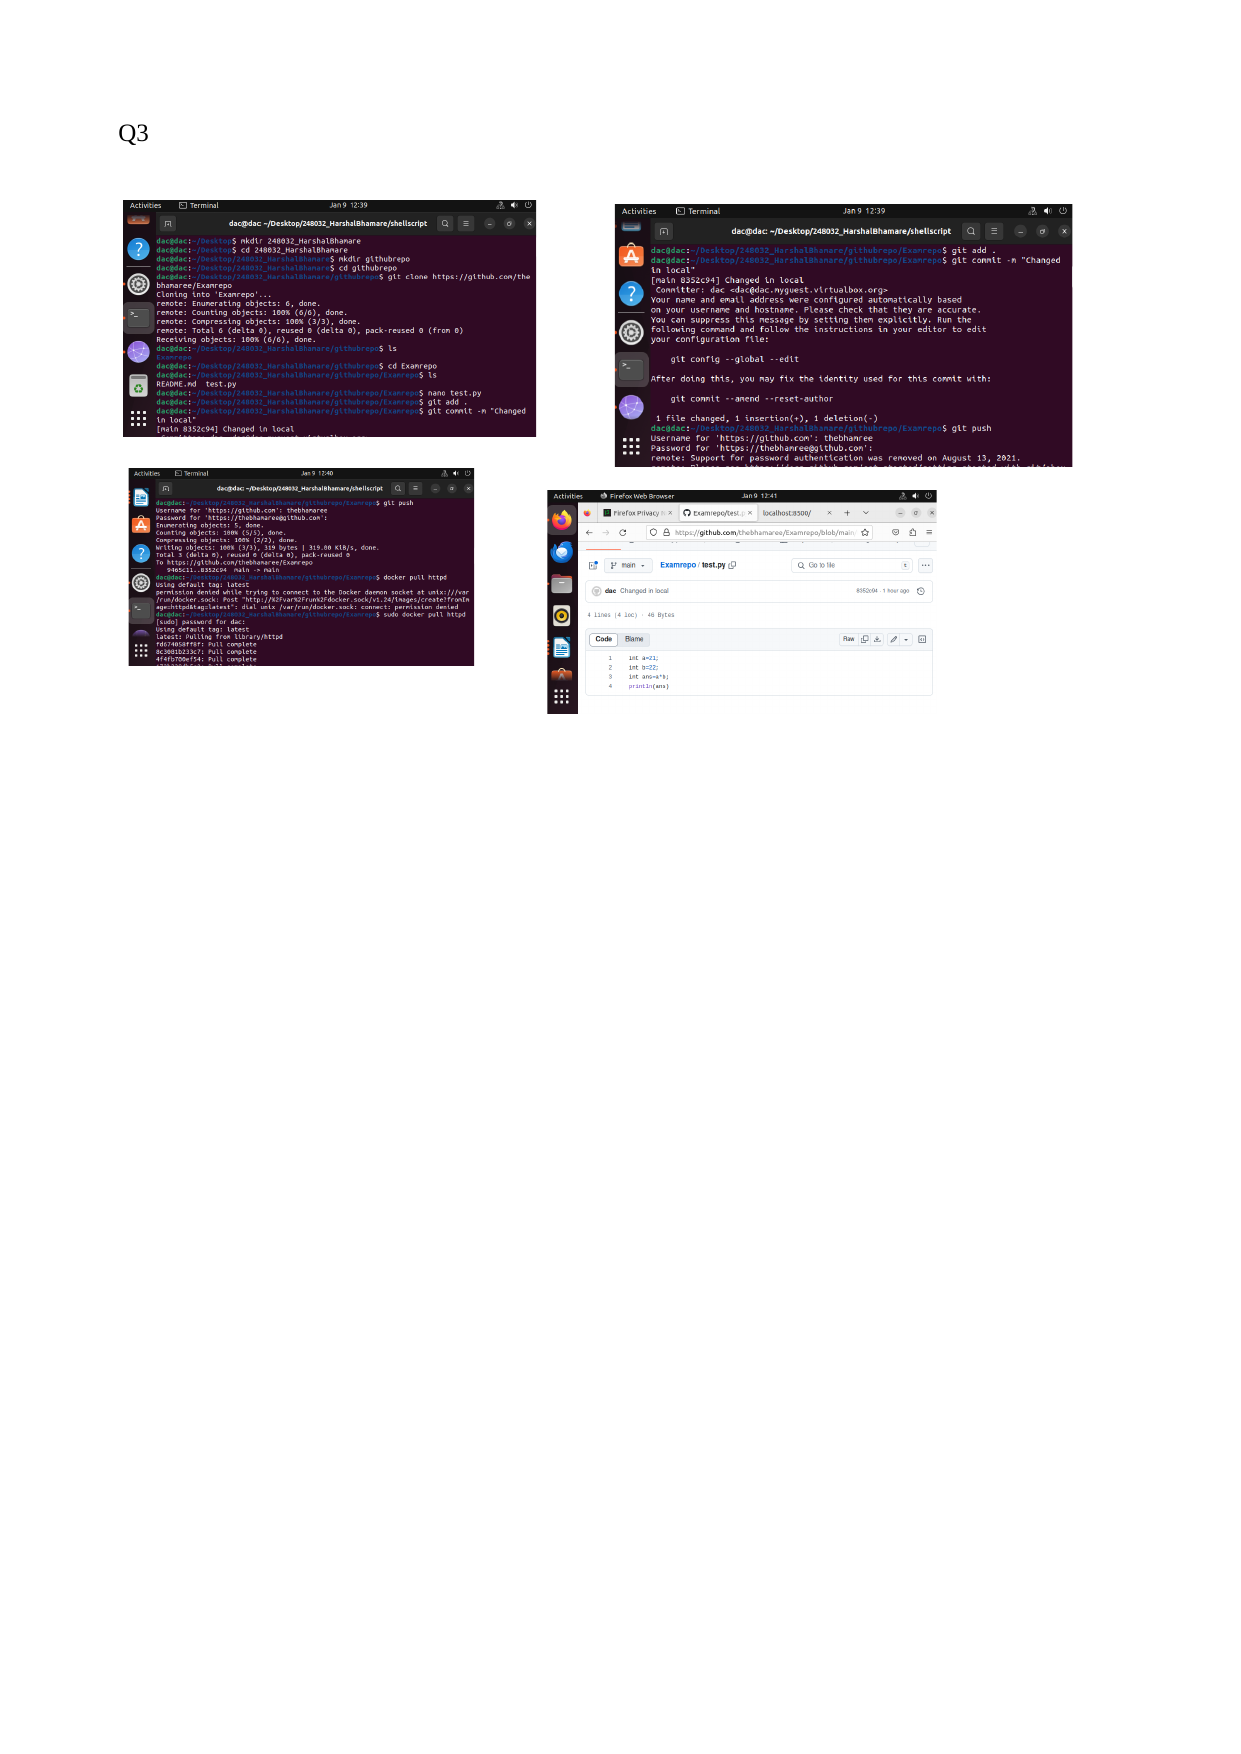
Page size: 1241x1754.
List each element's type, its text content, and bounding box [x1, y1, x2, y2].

text Q3 [118, 118, 1122, 147]
picture [547, 490, 937, 714]
picture [128, 468, 475, 666]
picture [614, 204, 1073, 467]
picture [123, 200, 537, 437]
